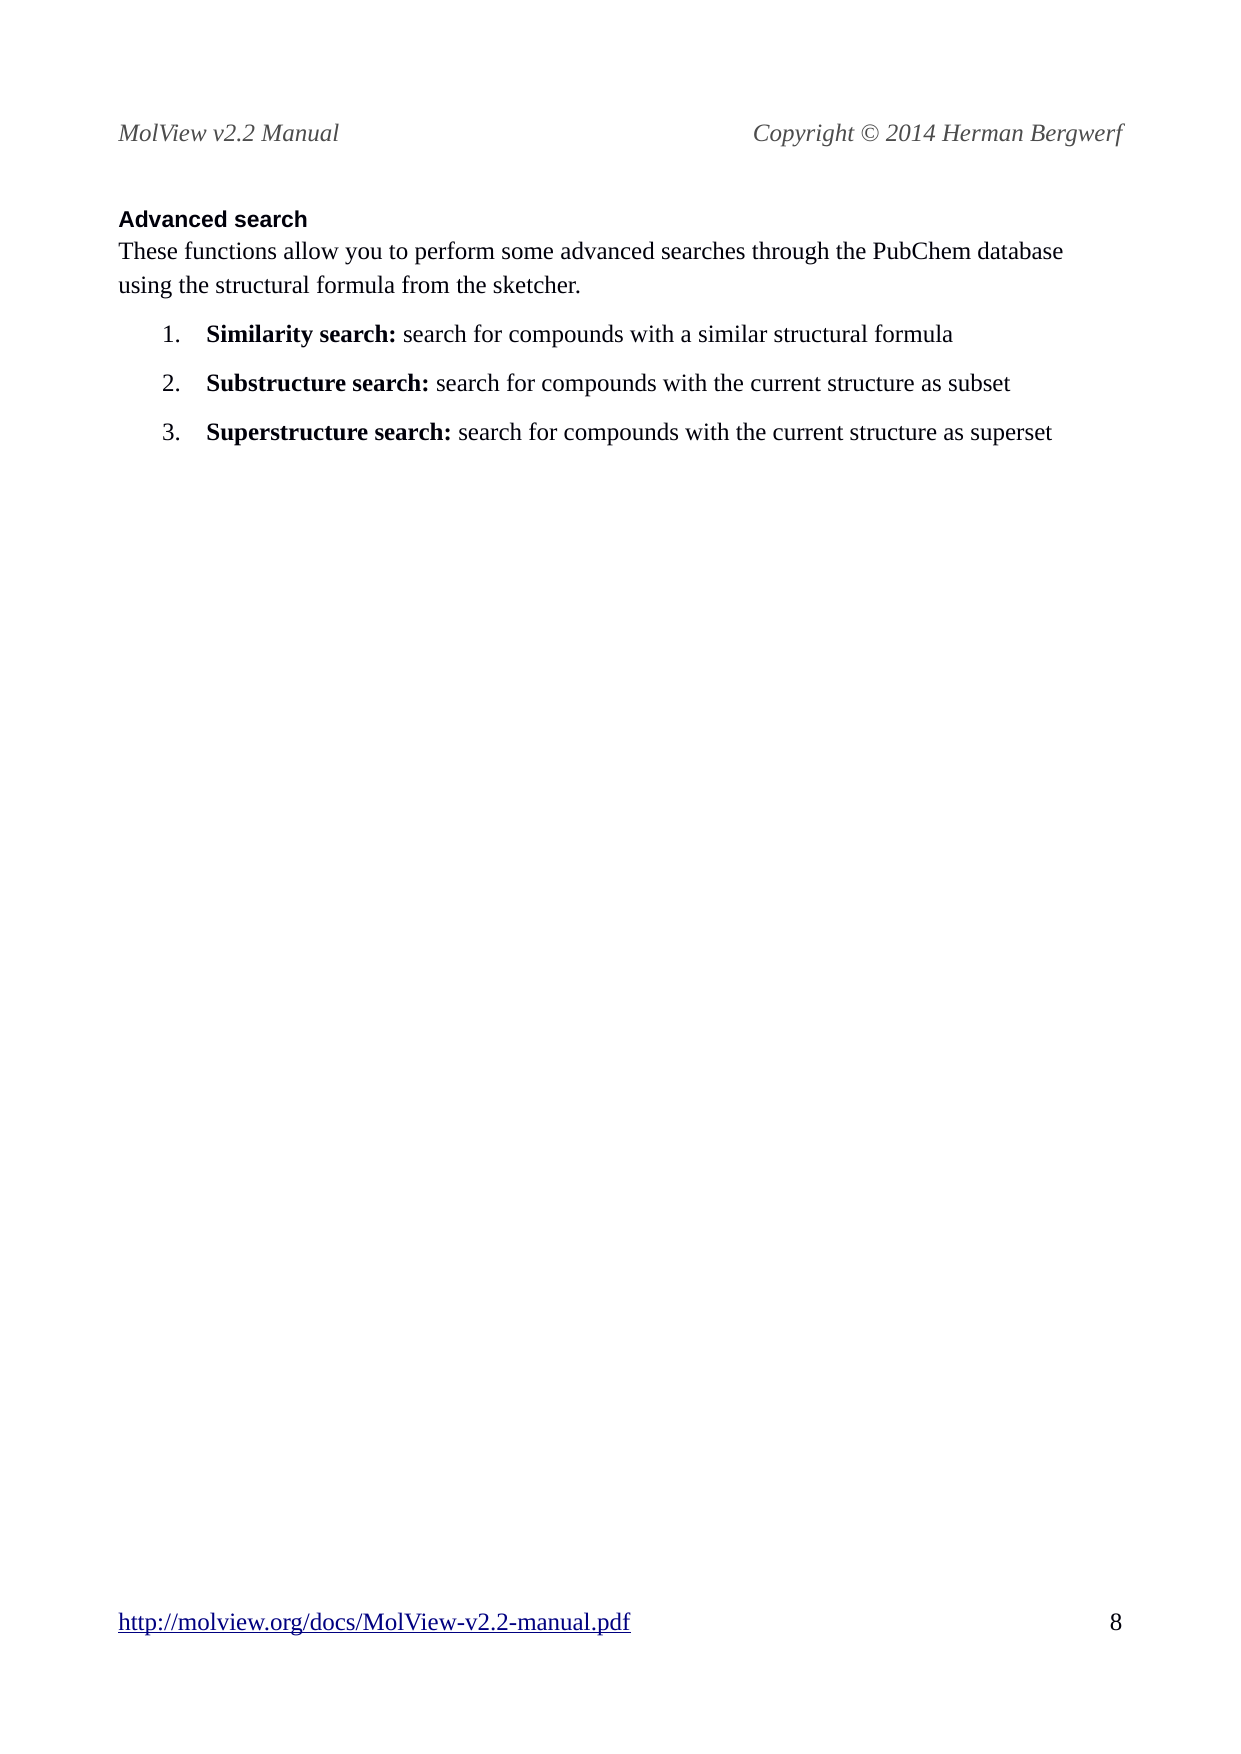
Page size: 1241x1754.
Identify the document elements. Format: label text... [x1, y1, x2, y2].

text These functions allow you to perform some advanced searches through the PubChem database using the structural formula from the sketcher. [118, 236, 1122, 299]
list Superstructure search: search for compounds with the current structure as superset [162, 417, 1122, 446]
list Similarity search: search for compounds with a similar structural formula [162, 319, 1122, 348]
list Substructure search: search for compounds with the current structure as subset [162, 368, 1122, 397]
subtitle Advanced search [118, 206, 1152, 233]
